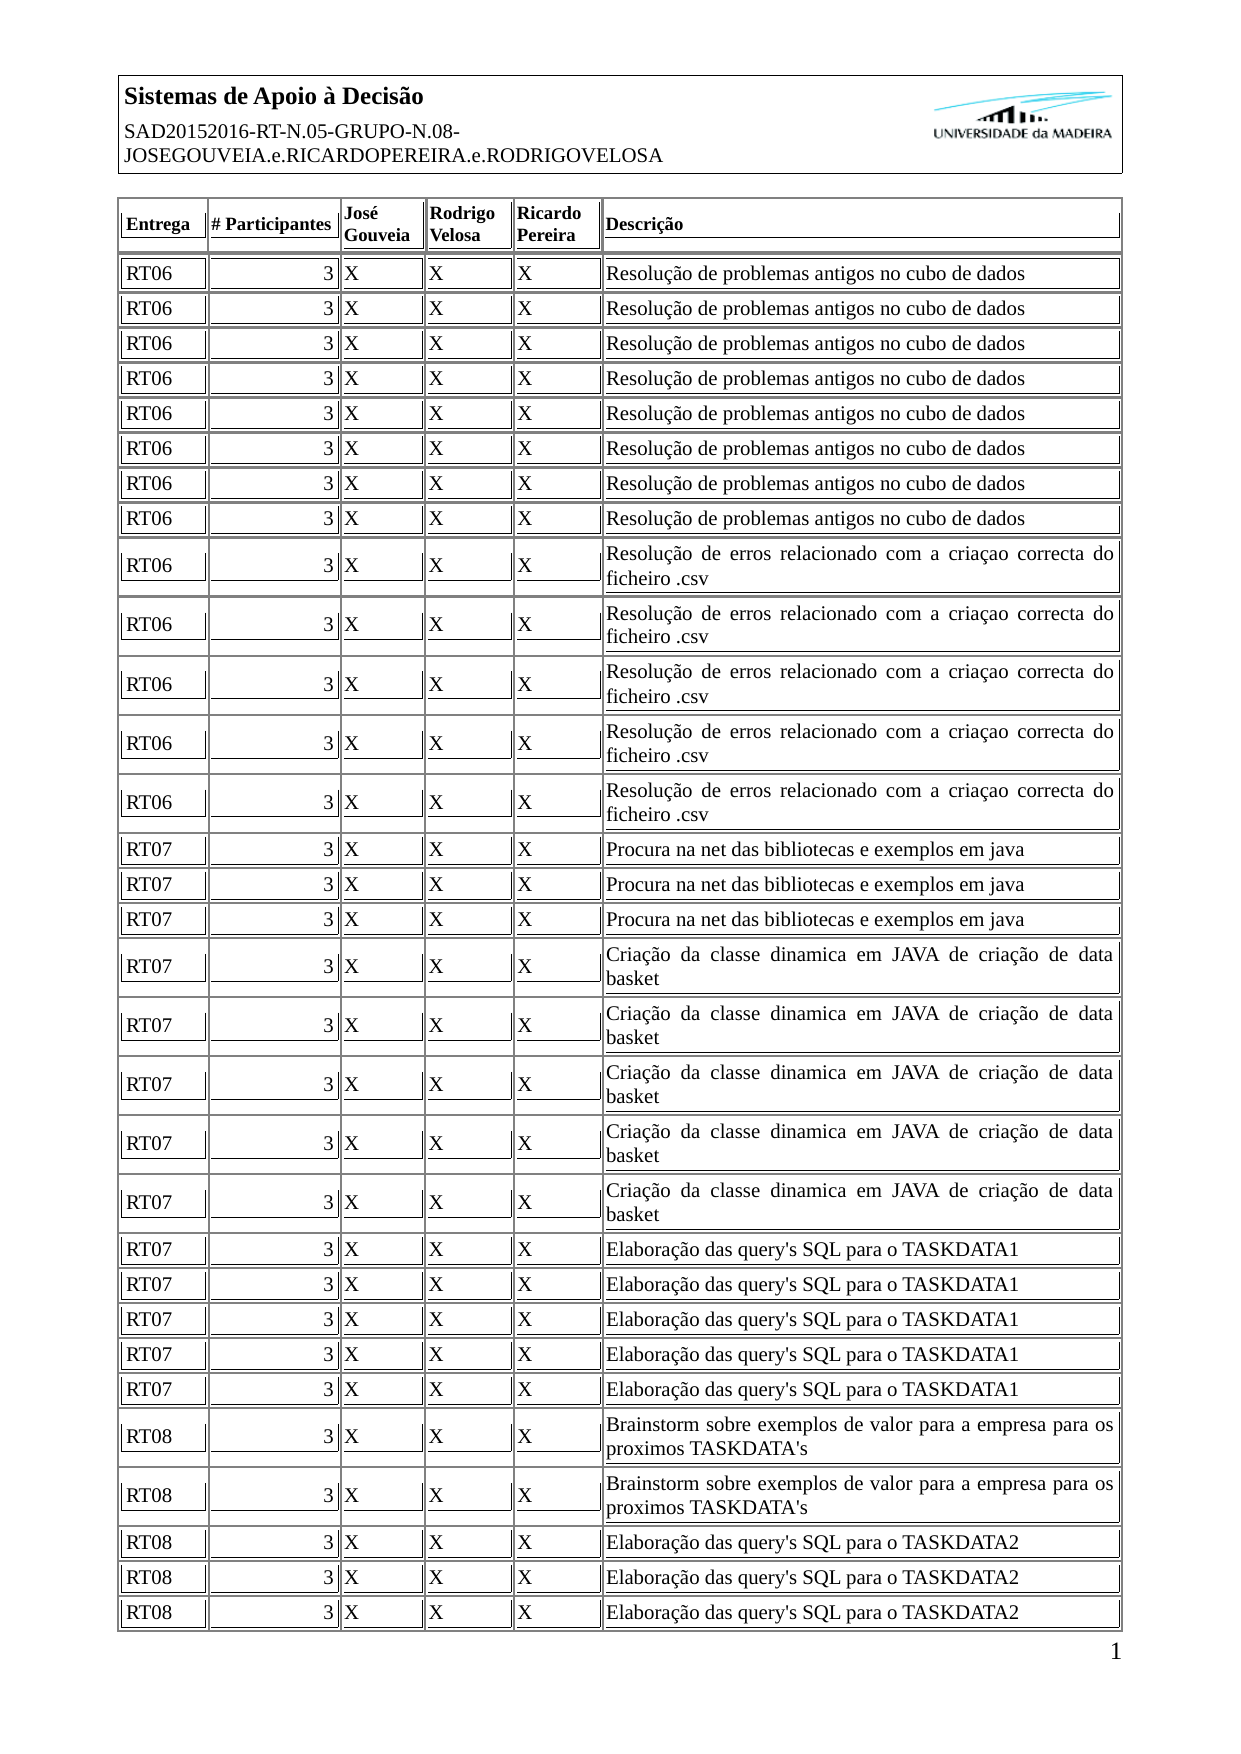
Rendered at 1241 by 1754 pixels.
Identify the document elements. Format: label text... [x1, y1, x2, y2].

table_cell X [426, 869, 513, 902]
table_cell X [515, 1597, 602, 1630]
table_cell Elaboração das query's SQL para o TASKDATA1 [604, 1339, 1121, 1372]
table_cell X [515, 1234, 602, 1267]
table_cell RT07 [119, 1304, 208, 1337]
table_cell X [342, 469, 424, 501]
table_cell RT06 [119, 657, 208, 713]
table_header # Participantes [209, 199, 340, 251]
table_cell 3 [210, 1057, 340, 1114]
table_cell 3 [210, 1468, 340, 1525]
table_cell X [426, 904, 513, 937]
table_cell X [426, 1175, 513, 1232]
table_cell X [426, 364, 513, 396]
table_cell Resolução de erros relacionado com a criaçao correcta do ficheiro .csv [604, 716, 1121, 773]
table_header X [426, 255, 513, 291]
table_cell X [515, 1304, 602, 1337]
table_cell X [426, 834, 513, 867]
table_cell X [515, 1468, 602, 1525]
table_cell X [426, 1234, 513, 1267]
table_cell 3 [210, 1304, 340, 1337]
table_header Rodrigo Velosa [428, 199, 513, 251]
table_cell X [426, 657, 513, 713]
table_cell Elaboração das query's SQL para o TASKDATA2 [604, 1562, 1121, 1595]
table_cell RT07 [119, 904, 208, 937]
table_cell X [515, 294, 602, 326]
table_cell Resolução de problemas antigos no cubo de dados [604, 399, 1121, 431]
table_cell 3 [210, 998, 340, 1055]
table_cell 3 [210, 1269, 340, 1302]
table_cell X [342, 1527, 424, 1560]
table_cell X [342, 1057, 424, 1114]
table_cell RT07 [119, 1374, 208, 1407]
table_cell 3 [210, 469, 340, 501]
table_header 3 [210, 255, 340, 291]
table_cell X [342, 598, 424, 654]
table_cell RT06 [119, 434, 208, 466]
table_cell RT07 [119, 1234, 208, 1267]
table_cell RT07 [119, 1175, 208, 1232]
table_cell RT06 [119, 775, 208, 832]
table_cell X [342, 998, 424, 1055]
table_cell RT07 [119, 869, 208, 902]
table_cell Resolução de problemas antigos no cubo de dados [604, 329, 1121, 361]
table_cell Resolução de erros relacionado com a criaçao correcta do ficheiro .csv [604, 539, 1121, 595]
table_cell X [426, 1409, 513, 1466]
table_cell Procura na net das bibliotecas e exemplos em java [604, 869, 1121, 902]
table_cell 3 [210, 399, 340, 431]
table_cell RT08 [119, 1527, 208, 1560]
table_cell RT06 [119, 364, 208, 396]
table_cell X [426, 329, 513, 361]
table_cell X [342, 504, 424, 536]
table_cell X [426, 1562, 513, 1595]
table_header Descrição [604, 199, 1121, 251]
table_cell X [342, 869, 424, 902]
table_cell 3 [210, 1527, 340, 1560]
table_cell X [426, 598, 513, 654]
table_cell 3 [210, 329, 340, 361]
table_cell X [515, 998, 602, 1055]
table_cell X [515, 657, 602, 713]
table_cell X [426, 1057, 513, 1114]
table_cell X [515, 1175, 602, 1232]
table_cell X [342, 716, 424, 773]
picture [919, 80, 1120, 145]
table_cell X [515, 939, 602, 996]
table_cell X [515, 904, 602, 937]
table_cell X [342, 1597, 424, 1630]
table_cell RT06 [119, 294, 208, 326]
table_cell X [515, 598, 602, 654]
table_cell Criação da classe dinamica em JAVA de criação de data basket [604, 1175, 1121, 1232]
table_cell X [426, 469, 513, 501]
table_header Resolução de problemas antigos no cubo de dados [604, 255, 1121, 291]
table_cell X [426, 1339, 513, 1372]
table_cell X [515, 434, 602, 466]
table_cell X [342, 1409, 424, 1466]
table_cell 3 [210, 364, 340, 396]
table_cell X [515, 1374, 602, 1407]
table_cell Brainstorm sobre exemplos de valor para a empresa para os proximos TASKDATA's [604, 1468, 1121, 1525]
table_cell Elaboração das query's SQL para o TASKDATA2 [604, 1597, 1121, 1630]
table_cell X [426, 399, 513, 431]
table_cell 3 [210, 1116, 340, 1173]
table_cell Resolução de problemas antigos no cubo de dados [604, 364, 1121, 396]
table_cell X [515, 469, 602, 501]
table_cell RT07 [119, 1057, 208, 1114]
table_cell X [515, 399, 602, 431]
table_cell 3 [210, 775, 340, 832]
table_cell RT06 [119, 329, 208, 361]
table_cell Resolução de problemas antigos no cubo de dados [604, 504, 1121, 536]
table_cell X [426, 1269, 513, 1302]
table_cell RT08 [119, 1562, 208, 1595]
table_cell 3 [210, 1562, 340, 1595]
table_cell X [426, 775, 513, 832]
table_cell Resolução de erros relacionado com a criaçao correcta do ficheiro .csv [604, 598, 1121, 654]
table_cell X [342, 1562, 424, 1595]
table_cell Elaboração das query's SQL para o TASKDATA1 [604, 1234, 1121, 1267]
table_cell X [515, 504, 602, 536]
table_cell RT06 [119, 469, 208, 501]
table_cell X [342, 1269, 424, 1302]
table_cell X [515, 1269, 602, 1302]
table_cell Elaboração das query's SQL para o TASKDATA2 [604, 1527, 1121, 1560]
table_cell 3 [210, 869, 340, 902]
table_cell 3 [210, 716, 340, 773]
table_cell X [426, 1468, 513, 1525]
table_cell Resolução de problemas antigos no cubo de dados [604, 434, 1121, 466]
table_cell 3 [210, 1234, 340, 1267]
table_cell Brainstorm sobre exemplos de valor para a empresa para os proximos TASKDATA's [604, 1409, 1121, 1466]
table_cell X [515, 1562, 602, 1595]
table_cell RT08 [119, 1597, 208, 1630]
table_cell RT07 [119, 939, 208, 996]
table_cell X [342, 539, 424, 595]
table_cell 3 [210, 1175, 340, 1232]
table_cell X [342, 834, 424, 867]
table_cell 3 [210, 904, 340, 937]
table_cell X [342, 434, 424, 466]
table_cell X [342, 364, 424, 396]
table_cell X [515, 1527, 602, 1560]
table_cell X [342, 399, 424, 431]
table_cell X [342, 329, 424, 361]
table_cell Criação da classe dinamica em JAVA de criação de data basket [604, 998, 1121, 1055]
table_cell X [342, 294, 424, 326]
table_cell X [426, 1597, 513, 1630]
table_cell X [515, 775, 602, 832]
table_cell X [426, 504, 513, 536]
table_cell RT08 [119, 1409, 208, 1466]
table_cell 3 [210, 1597, 340, 1630]
table_cell RT07 [119, 998, 208, 1055]
table_cell X [342, 1339, 424, 1372]
table_cell 3 [210, 834, 340, 867]
table_cell X [426, 1116, 513, 1173]
table_cell Resolução de problemas antigos no cubo de dados [604, 469, 1121, 501]
table_cell X [342, 657, 424, 713]
table_header X [342, 255, 424, 291]
table_cell X [342, 1116, 424, 1173]
table_header RT06 [119, 255, 208, 291]
table_cell X [515, 364, 602, 396]
table_cell 3 [210, 598, 340, 654]
table_cell X [515, 1339, 602, 1372]
table_cell X [426, 716, 513, 773]
table_header Ricardo Pereira [515, 199, 601, 251]
table_cell Resolução de erros relacionado com a criaçao correcta do ficheiro .csv [604, 775, 1121, 832]
table_cell Resolução de erros relacionado com a criaçao correcta do ficheiro .csv [604, 657, 1121, 713]
table_cell X [426, 1374, 513, 1407]
table_cell X [342, 775, 424, 832]
table_cell X [342, 1234, 424, 1267]
table_cell RT07 [119, 1269, 208, 1302]
table_cell 3 [210, 434, 340, 466]
table_cell 3 [210, 504, 340, 536]
table_cell 3 [210, 294, 340, 326]
table_cell 3 [210, 657, 340, 713]
table_cell Procura na net das bibliotecas e exemplos em java [604, 834, 1121, 867]
table_cell RT06 [119, 504, 208, 536]
table_cell Elaboração das query's SQL para o TASKDATA1 [604, 1374, 1121, 1407]
table_cell X [342, 1374, 424, 1407]
table_cell RT06 [119, 598, 208, 654]
table_cell 3 [210, 1374, 340, 1407]
table_cell RT06 [119, 716, 208, 773]
table_cell RT07 [119, 834, 208, 867]
table_cell Criação da classe dinamica em JAVA de criação de data basket [604, 939, 1121, 996]
table_cell X [342, 1175, 424, 1232]
table_header José Gouveia [342, 199, 425, 251]
table_cell X [515, 1057, 602, 1114]
table_cell X [426, 1304, 513, 1337]
table_cell X [515, 834, 602, 867]
table_cell X [426, 434, 513, 466]
table_cell 3 [210, 1409, 340, 1466]
table_cell Elaboração das query's SQL para o TASKDATA1 [604, 1304, 1121, 1337]
table_cell X [426, 294, 513, 326]
table_cell RT08 [119, 1468, 208, 1525]
table_cell X [515, 869, 602, 902]
table_header X [515, 255, 602, 291]
table_cell X [426, 998, 513, 1055]
table_cell X [515, 329, 602, 361]
table_cell X [515, 539, 602, 595]
table_cell X [426, 1527, 513, 1560]
table_cell X [342, 1304, 424, 1337]
table_cell X [515, 716, 602, 773]
table_cell 3 [210, 1339, 340, 1372]
table_cell Procura na net das bibliotecas e exemplos em java [604, 904, 1121, 937]
table_cell X [342, 939, 424, 996]
table_cell X [515, 1116, 602, 1173]
table_cell Elaboração das query's SQL para o TASKDATA1 [604, 1269, 1121, 1302]
table_cell 3 [210, 539, 340, 595]
table_cell RT06 [119, 399, 208, 431]
table_cell Resolução de problemas antigos no cubo de dados [604, 294, 1121, 326]
table_header Entrega [119, 199, 207, 251]
table_cell X [342, 904, 424, 937]
table_cell RT07 [119, 1339, 208, 1372]
table_cell 3 [210, 939, 340, 996]
table_cell X [342, 1468, 424, 1525]
table_cell Criação da classe dinamica em JAVA de criação de data basket [604, 1116, 1121, 1173]
table_cell RT06 [119, 539, 208, 595]
table_cell X [515, 1409, 602, 1466]
table_cell X [426, 939, 513, 996]
table_cell RT07 [119, 1116, 208, 1173]
table_cell Criação da classe dinamica em JAVA de criação de data basket [604, 1057, 1121, 1114]
table_cell X [426, 539, 513, 595]
